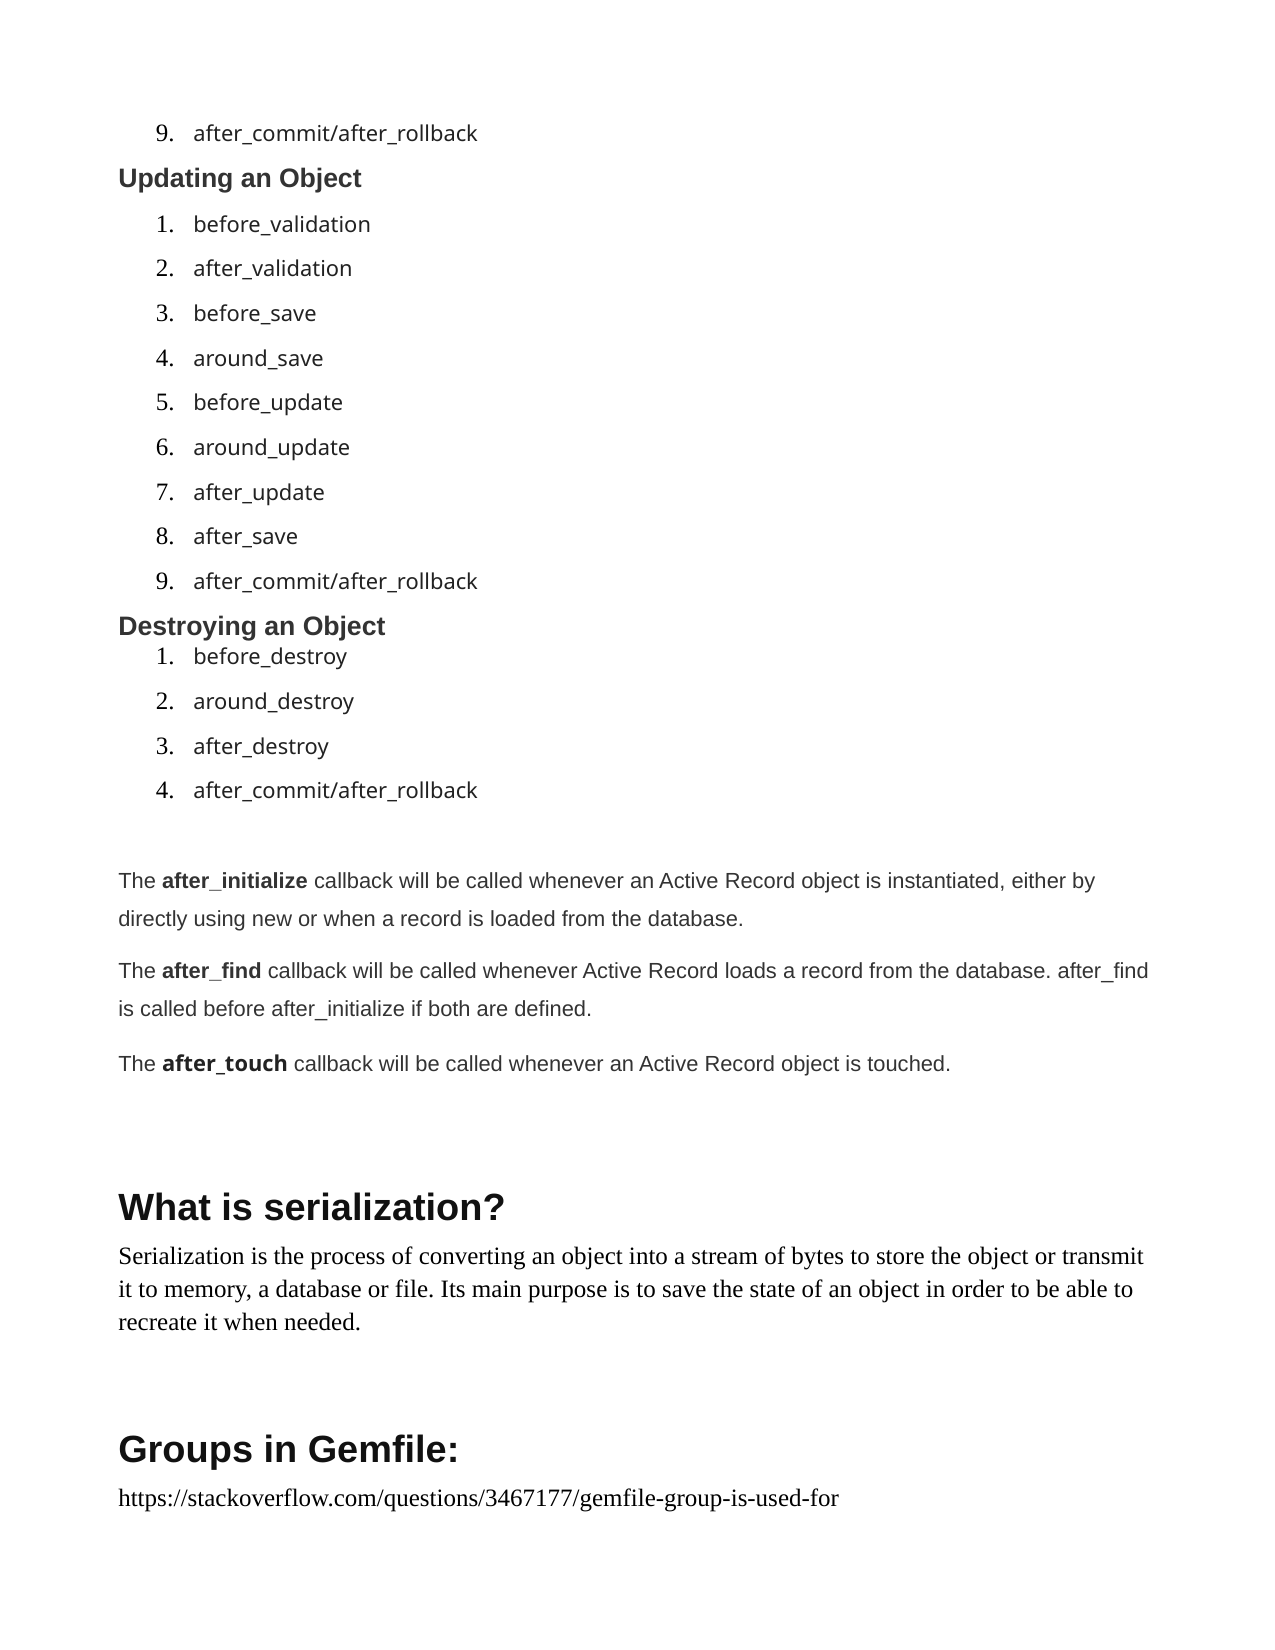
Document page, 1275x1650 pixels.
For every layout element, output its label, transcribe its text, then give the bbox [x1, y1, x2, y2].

list before_validation [156, 208, 1157, 238]
subtitle Destroying an Object [118, 611, 1157, 641]
list after_commit/after_rollback [156, 775, 1157, 805]
list before_save [156, 298, 1157, 328]
list around_save [156, 343, 1157, 372]
subtitle What is serialization? [118, 1185, 1157, 1228]
text https://stackoverflow.com/questions/3467177/gemfile-group-is-used-for [118, 1483, 1157, 1512]
list after_save [156, 521, 1157, 551]
list after_commit/after_rollback [156, 566, 1157, 596]
list around_destroy [156, 686, 1157, 716]
subtitle Groups in Gemfile: [118, 1427, 1157, 1471]
list after_validation [156, 253, 1157, 283]
list before_update [156, 387, 1157, 417]
list after_update [156, 477, 1157, 506]
list after_commit/after_rollback [156, 118, 1157, 148]
text Serialization is the process of converting an object into a stream of bytes to store the object or transmit it to memory, a database or file. Its main purpose is to save the state of an object in order to be able to recreate it when needed. [118, 1241, 1157, 1336]
text The after_find callback will be called whenever Active Record loads a record from the database. after_find is called before after_initialize if both are defined. [118, 958, 1157, 1021]
list Updating an Object [118, 163, 1157, 193]
list after_destroy [156, 731, 1157, 760]
text The after_touch callback will be called whenever an Active Record object is touched. [118, 1048, 1157, 1078]
list before_destroy [156, 641, 1157, 671]
text The after_initialize callback will be called whenever an Active Record object is instantiated, either by directly using new or when a record is loaded from the database. [118, 868, 1157, 931]
list around_update [156, 432, 1157, 462]
